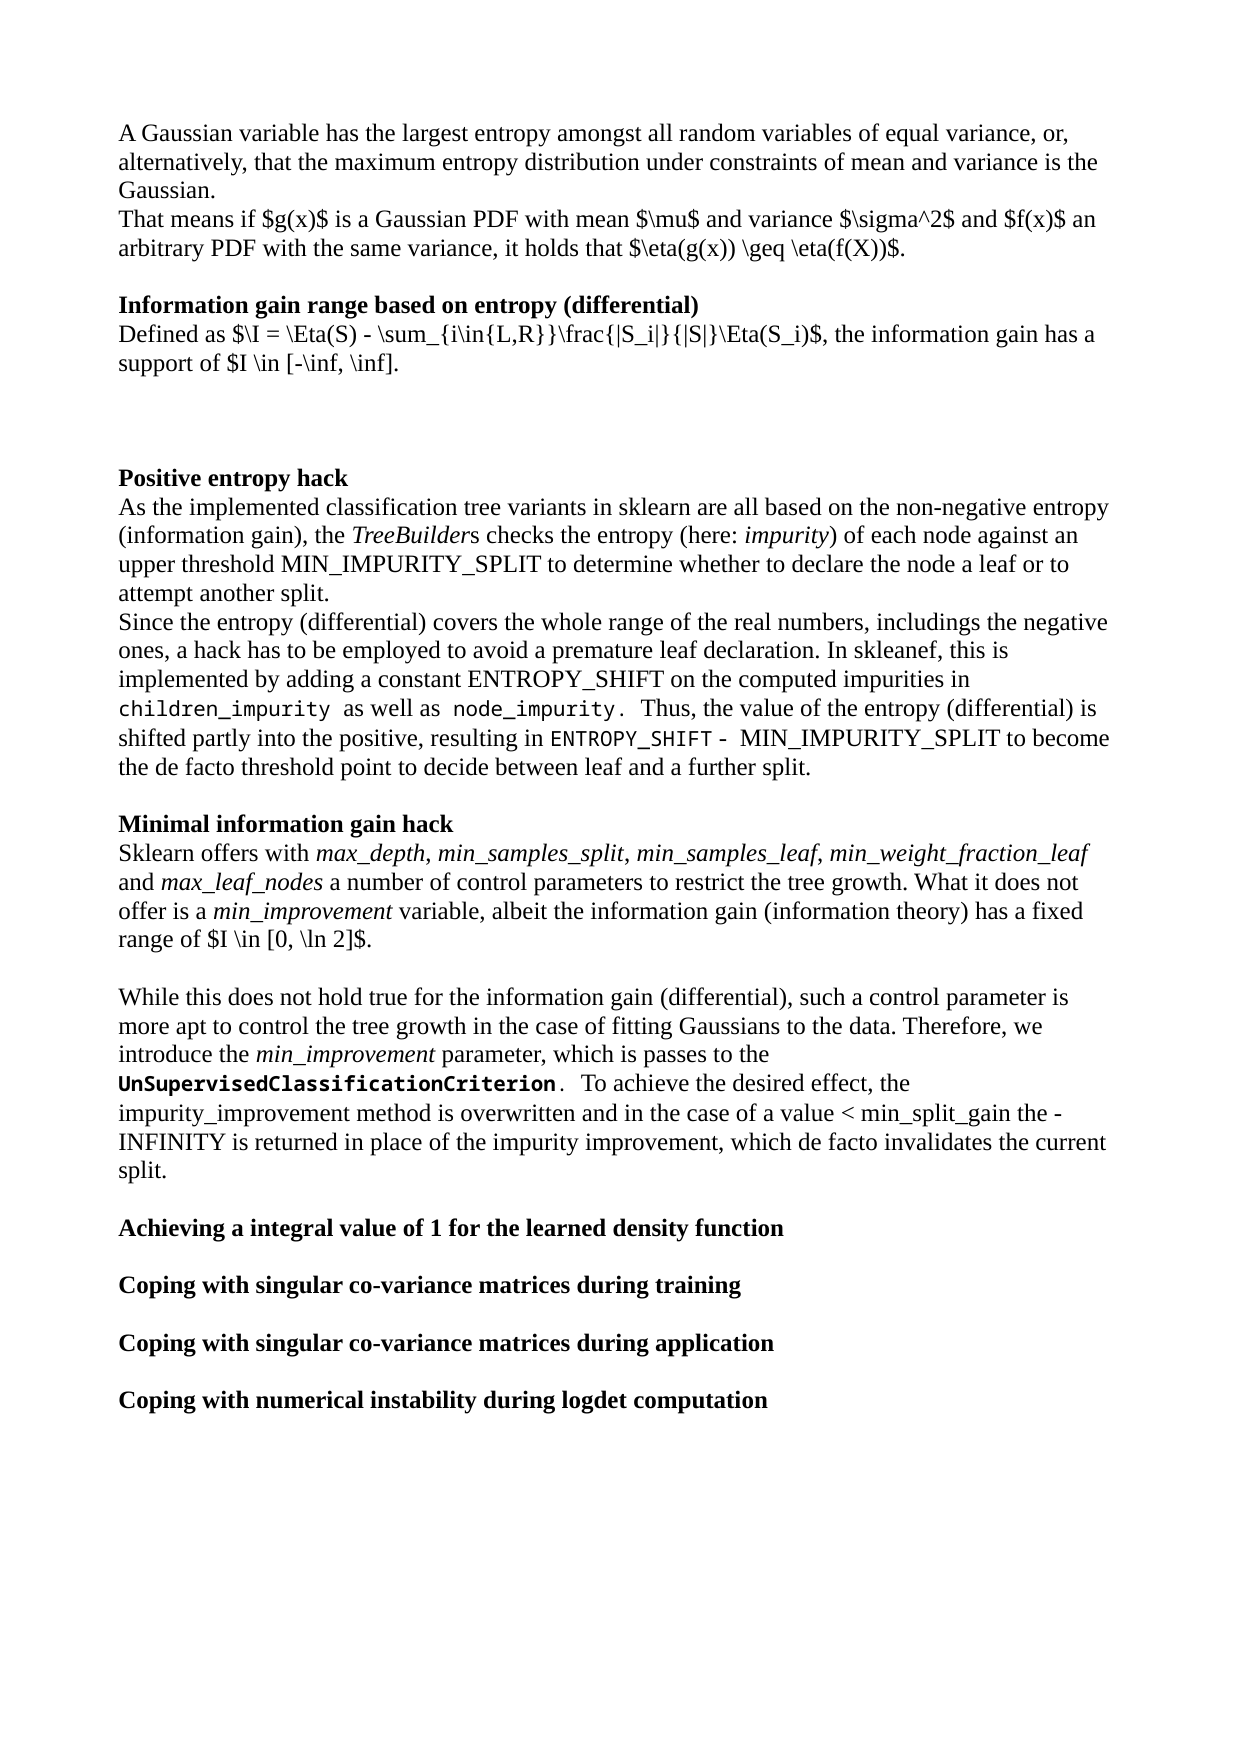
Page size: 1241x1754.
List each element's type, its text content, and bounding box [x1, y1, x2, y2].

text children_impurity as well as node_impurity. Thus, the value of the entropy (differential) is shifted partly into the positive, resulting in ENTROPY_SHIFT - MIN_IMPURITY_SPLIT to become the de facto threshold point to decide between leaf and a further split. [118, 693, 1122, 781]
text Coping with singular co-variance matrices during application [118, 1328, 1122, 1357]
text Positive entropy hack [118, 463, 1122, 492]
text That means if $g(x)$ is a Gaussian PDF with mean $\mu$ and variance $\sigma^2$ and $f(x)$ an arbitrary PDF with the same variance, it holds that $\eta(g(x)) \geq \eta(f(X))$. [118, 204, 1122, 262]
text A Gaussian variable has the largest entropy amongst all random variables of equal variance, or, alternatively, that the maximum entropy distribution under constraints of mean and variance is the Gaussian. [118, 118, 1122, 204]
text Defined as $\I = \Eta(S) - \sum_{i\in{L,R}}\frac{|S_i|}{|S|}\Eta(S_i)$, the information gain has a support of $I \in [-\inf, \inf]. [118, 319, 1122, 377]
text While this does not hold true for the information gain (differential), such a control parameter is more apt to control the tree growth in the case of fitting Gaussians to the data. Therefore, we introduce the min_improvement parameter, which is passes to the UnSupervisedClassificationCriterion. To achieve the desired effect, the impurity_improvement method is overwritten and in the case of a value < min_split_gain the -INFINITY is returned in place of the impurity improvement, which de facto invalidates the current split. [118, 982, 1122, 1184]
text Achieving a integral value of 1 for the learned density function [118, 1213, 1122, 1242]
text Information gain range based on entropy (differential) [118, 291, 1122, 319]
text Sklearn offers with max_depth, min_samples_split, min_samples_leaf, min_weight_fraction_leaf and max_leaf_nodes a number of control parameters to restrict the tree growth. What it does not offer is a min_improvement variable, albeit the information gain (information theory) has a fixed range of $I \in [0, \ln 2]$. [118, 838, 1122, 953]
text As the implemented classification tree variants in sklearn are all based on the non-negative entropy (information gain), the TreeBuilders checks the entropy (here: impurity) of each node against an upper threshold MIN_IMPURITY_SPLIT to determine whether to declare the node a leaf or to attempt another split. [118, 492, 1122, 607]
text Since the entropy (differential) covers the whole range of the real numbers, includings the negative ones, a hack has to be employed to avoid a premature leaf declaration. In skleanef, this is implemented by adding a constant ENTROPY_SHIFT on the computed impurities in [118, 607, 1122, 693]
text Coping with numerical instability during logdet computation [118, 1385, 1122, 1414]
text Coping with singular co-variance matrices during training [118, 1270, 1122, 1299]
text Minimal information gain hack [118, 809, 1122, 838]
